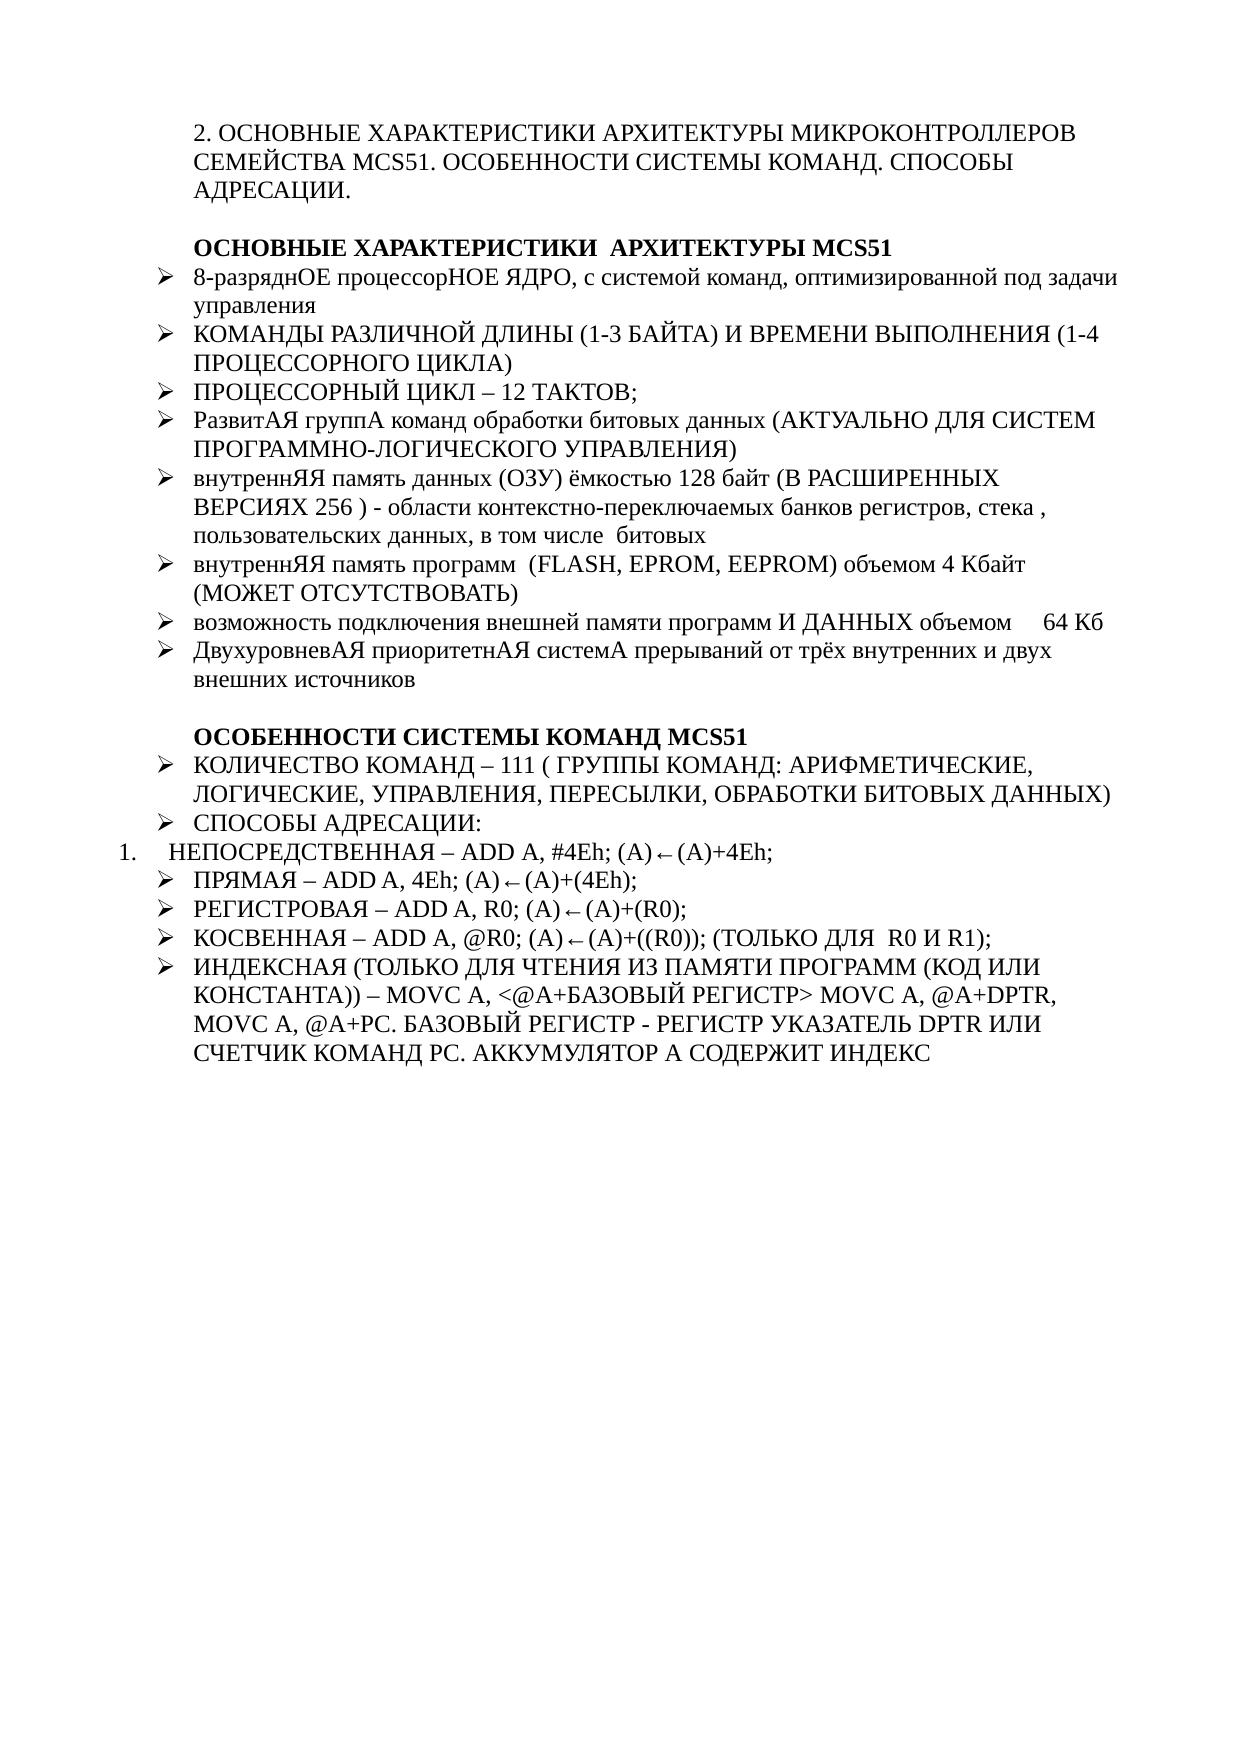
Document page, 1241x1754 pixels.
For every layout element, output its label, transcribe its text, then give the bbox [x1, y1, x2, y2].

list ПРОЦЕССОРНЫЙ ЦИКЛ – 12 ТАКТОВ; [156, 377, 1122, 406]
list СПОСОБЫ АДРЕСАЦИИ: [156, 808, 1122, 837]
list ПРЯМАЯ – ADD A, 4Eh; (A)←(A)+(4Eh); [156, 866, 1122, 894]
list РЕГИСТРОВАЯ – ADD A, R0; (A)←(A)+(R0); [156, 894, 1122, 923]
list КОСВЕННАЯ – ADD A, @R0; (A)←(A)+((R0)); (ТОЛЬКО ДЛЯ R0 И R1); [156, 923, 1122, 952]
text ОСНОВНЫЕ ХАРАКТЕРИСТИКИ АРХИТЕКТУРЫ MCS51 [193, 233, 1122, 262]
list КОМАНДЫ РАЗЛИЧНОЙ ДЛИНЫ (1-3 БАЙТА) И ВРЕМЕНИ ВЫПОЛНЕНИЯ (1-4 ПРОЦЕССОРНОГО ЦИКЛА) [156, 319, 1122, 377]
list ИНДЕКСНАЯ (ТОЛЬКО ДЛЯ ЧТЕНИЯ ИЗ ПАМЯТИ ПРОГРАММ (КОД ИЛИ КОНСТАНТА)) – MOVC A, <@A+БАЗОВЫЙ РЕГИСТР> MOVC A, @A+DPTR, MOVC A, @A+PC. БАЗОВЫЙ РЕГИСТР - РЕГИСТР УКАЗАТЕЛЬ DPTR ИЛИ СЧЕТЧИК КОМАНД РС. АККУМУЛЯТОР А СОДЕРЖИТ ИНДЕКС [156, 952, 1122, 1067]
list 8-разряднОЕ процессорНОЕ ЯДРО, с системой команд, оптимизированной под задачи управления [156, 262, 1122, 319]
list РазвитАЯ группА команд обработки битовых данных (АКТУАЛЬНО ДЛЯ СИСТЕМ ПРОГРАММНО-ЛОГИЧЕСКОГО УПРАВЛЕНИЯ) [156, 406, 1122, 463]
text 1. НЕПОСРЕДСТВЕННАЯ – ADD A, #4Eh; (A)←(A)+4Eh; [118, 837, 1122, 866]
text ОСОБЕННОСТИ СИСТЕМЫ КОМАНД MCS51 [193, 722, 1122, 751]
list КОЛИЧЕСТВО КОМАНД – 111 ( ГРУППЫ КОМАНД: АРИФМЕТИЧЕСКИЕ, ЛОГИЧЕСКИЕ, УПРАВЛЕНИЯ, ПЕРЕСЫЛКИ, ОБРАБОТКИ БИТОВЫХ ДАННЫХ) [156, 751, 1122, 808]
list внутреннЯЯ память данных (ОЗУ) ёмкостью 128 байт (В РАСШИРЕННЫХ ВЕРСИЯХ 256 ) - области контекстно-переключаемых банков регистров, стека , пользовательских данных, в том числе битовых [156, 463, 1122, 549]
list внутреннЯЯ память программ (FLASH, EPROM, EEPROM) объемом 4 Кбайт (МОЖЕТ ОТСУТСТВОВАТЬ) [156, 549, 1122, 607]
list ДвухуровневАЯ приоритетнАЯ системА прерываний от трёх внутренних и двух внешних источников [156, 636, 1122, 693]
list возможность подключения внешней памяти программ И ДАННЫХ объемом 64 Кб [156, 607, 1122, 636]
list 2. ОСНОВНЫЕ ХАРАКТЕРИСТИКИ АРХИТЕКТУРЫ МИКРОКОНТРОЛЛЕРОВ СЕМЕЙСТВА MCS51. ОСОБЕННОСТИ СИСТЕМЫ КОМАНД. СПОСОБЫ АДРЕСАЦИИ. [156, 118, 1122, 204]
